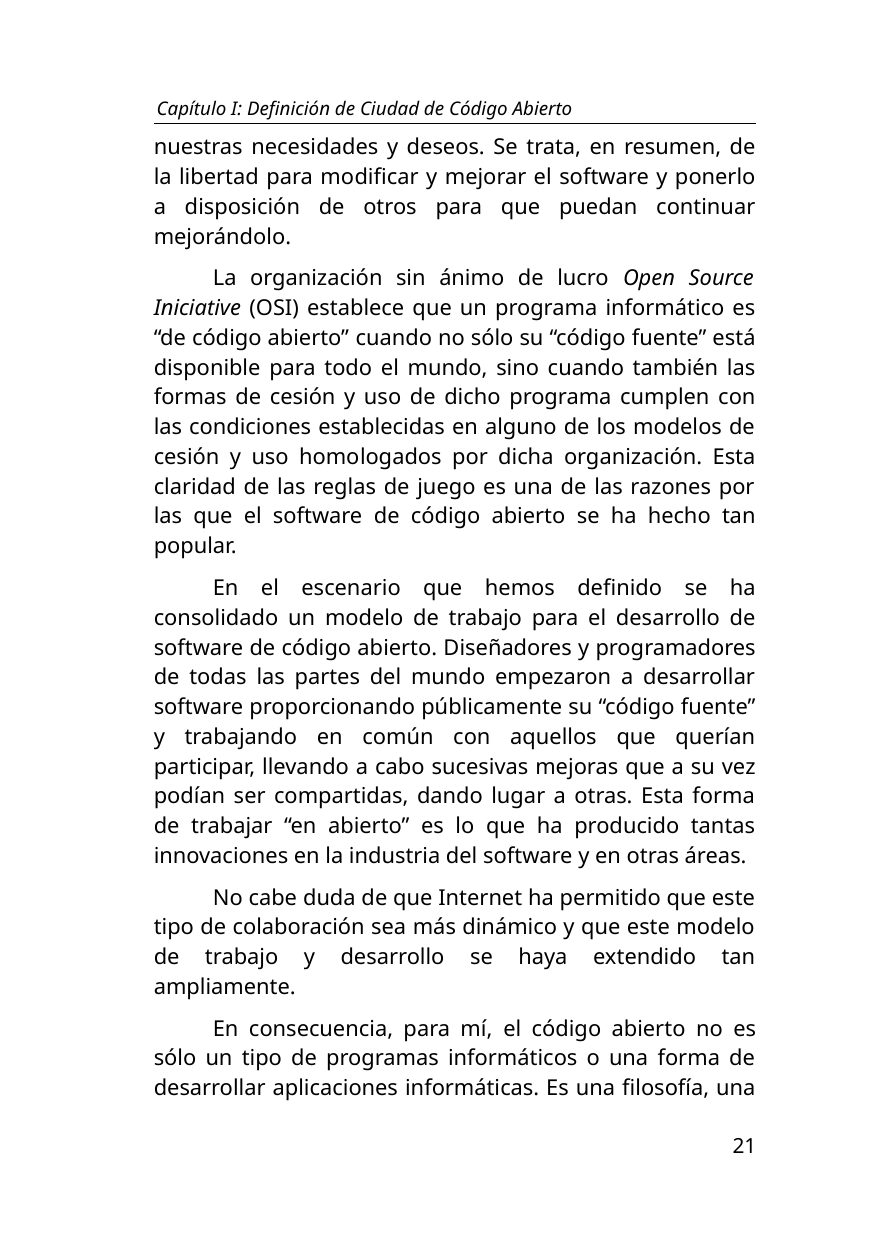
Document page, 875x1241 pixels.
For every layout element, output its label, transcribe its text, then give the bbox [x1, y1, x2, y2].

text En el escenario que hemos definido se ha consolidado un modelo de trabajo para el desarrollo de software de códi­go abierto. Diseñadores y programadores de todas las partes del mundo empezaron a desarrollar software proporcionando públicamente su “código fuente” y trabajando en común con aquellos que querían participar, llevando a cabo sucesivas mejoras que a su vez podían ser compartidas, dando lugar a otras. Esta forma de trabajar “en abierto” es lo que ha producido tantas innovaciones en la industria del software y en otras áreas. [153, 572, 756, 870]
text La organización sin ánimo de lucro Open Source Iniciative (OSI) establece que un programa informático es “de código abierto” cuando no sólo su “código fuente” está dispo­nible para todo el mundo, sino cuando también las formas de cesión y uso de dicho programa cumplen con las condiciones establecidas en alguno de los modelos de cesión y uso homo­logados por dicha organización. Esta claridad de las reglas de juego es una de las razones por las que el software de código abierto se ha hecho tan popular. [153, 262, 756, 560]
text En consecuencia, para mí, el código abierto no es sólo un tipo de programas informáticos o una forma de desarrollar aplicaciones informáticas. Es una filosofía, una [153, 1012, 756, 1102]
text nuestras necesi­dades y deseos. Se trata, en resumen, de la libertad para mo­dificar y mejorar el software y ponerlo a disposición de otros para que puedan continuar mejorándolo. [153, 131, 756, 250]
text No cabe duda de que Internet ha permitido que este tipo de colaboración sea más dinámico y que este modelo de trabajo y desarrollo se haya extendido tan ampliamente. [153, 882, 756, 1001]
